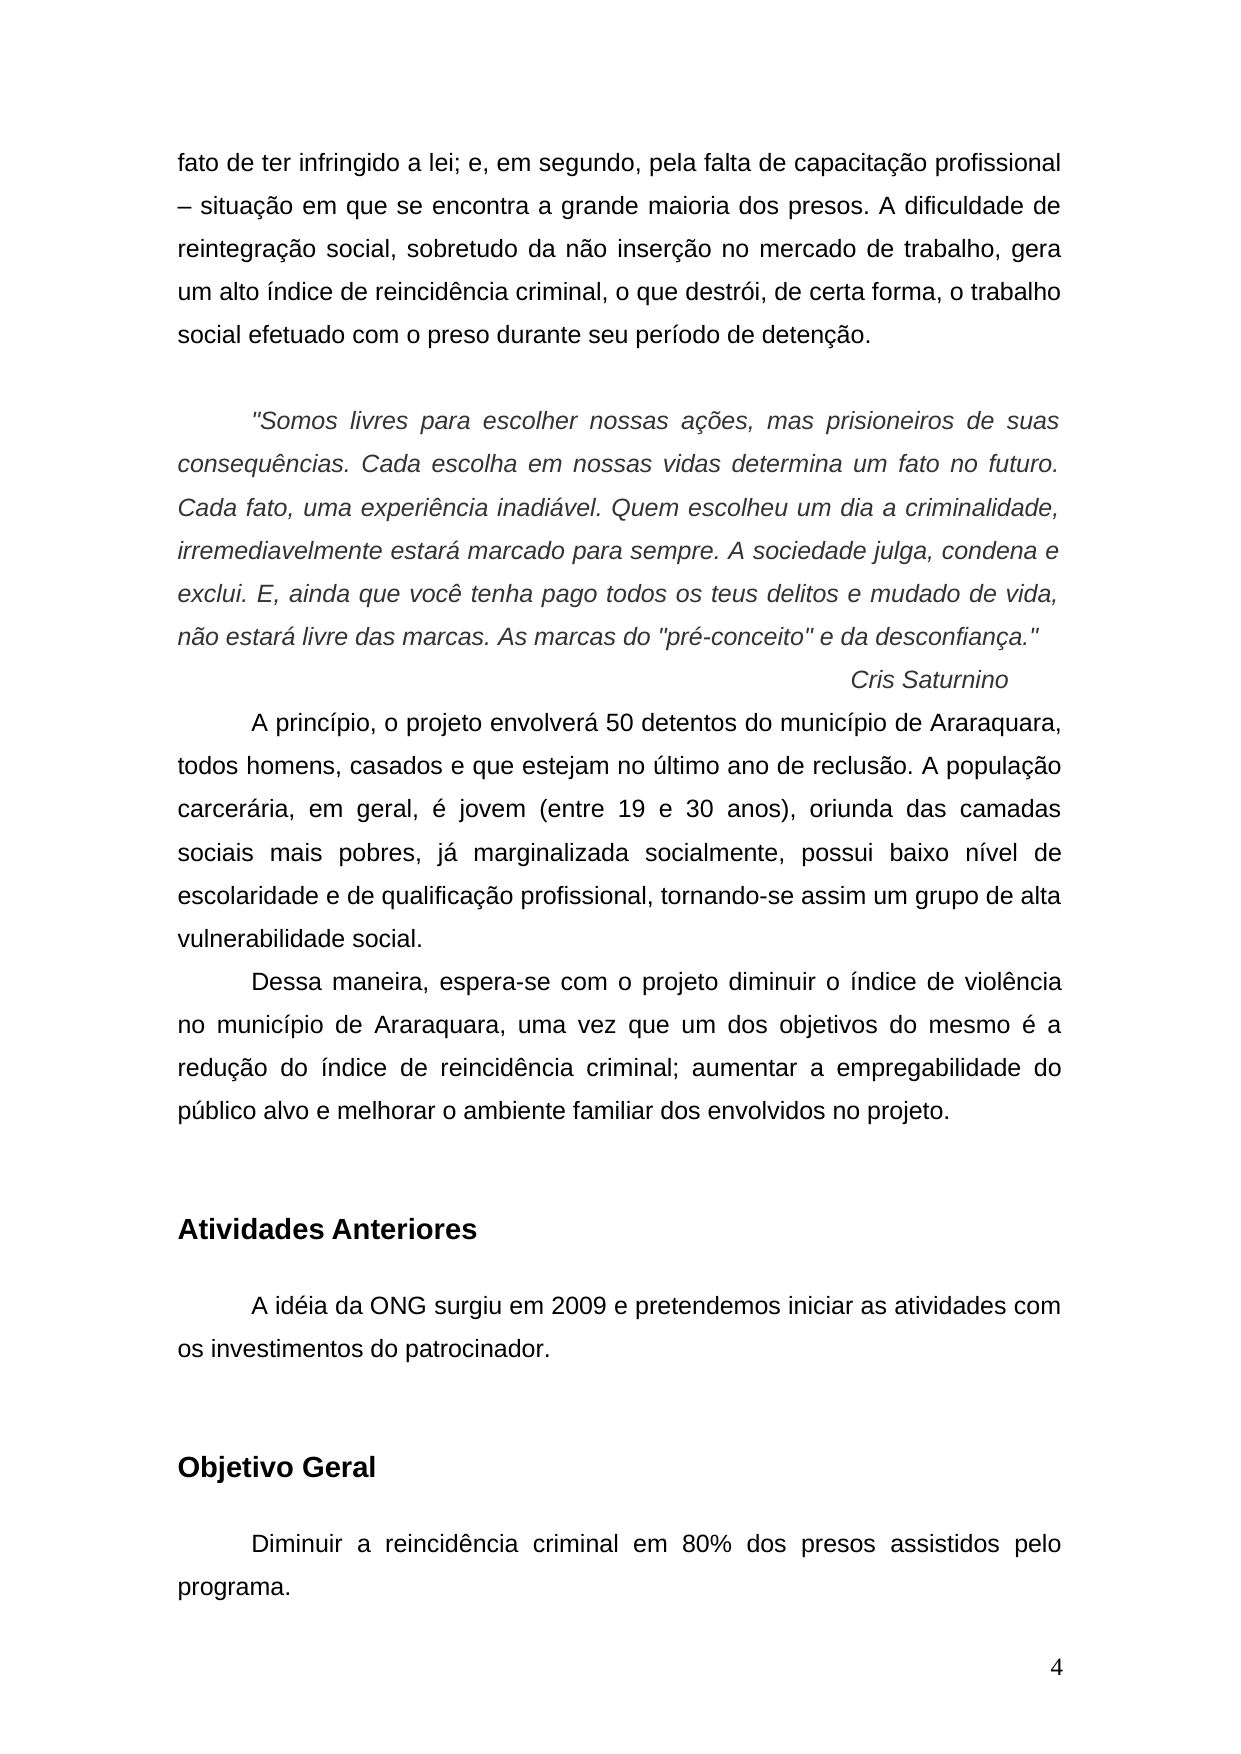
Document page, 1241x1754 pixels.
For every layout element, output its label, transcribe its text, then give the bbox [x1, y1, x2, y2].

text Cris Saturnino [850, 665, 1063, 694]
text fato de ter infringido a lei; e, em segundo, pela falta de capacitação profissional – situação em que se encontra a grande maioria dos presos. A dificuldade de reintegração social, sobretudo da não inserção no mercado de trabalho, gera um alto índice de reincidência criminal, o que destrói, de certa forma, o trabalho social efetuado com o preso durante seu período de detenção. [177, 148, 1063, 349]
subtitle Atividades Anteriores [177, 1212, 1063, 1245]
text A princípio, o projeto envolverá 50 detentos do município de Araraquara, todos homens, casados e que estejam no último ano de reclusão. A população carcerária, em geral, é jovem (entre 19 e 30 anos), oriunda das camadas sociais mais pobres, já marginalizada socialmente, possui baixo nível de escolaridade e de qualificação profissional, tornando-se assim um grupo de alta vulnerabilidade social. [177, 708, 1063, 953]
subtitle Objetivo Geral [177, 1450, 1063, 1483]
text A idéia da ONG surgiu em 2009 e pretendemos iniciar as atividades com os investimentos do patrocinador. [177, 1291, 1063, 1363]
text Dessa maneira, espera-se com o projeto diminuir o índice de violência no município de Araraquara, uma vez que um dos objetivos do mesmo é a redução do índice de reincidência criminal; aumentar a empregabilidade do público alvo e melhorar o ambiente familiar dos envolvidos no projeto. [177, 967, 1063, 1125]
text "Somos livres para escolher nossas ações, mas prisioneiros de suas consequências. Cada escolha em nossas vidas determina um fato no futuro. Cada fato, uma experiência inadiável. Quem escolheu um dia a criminalidade, irremediavelmente estará marcado para sempre. A sociedade julga, condena e exclui. E, ainda que você tenha pago todos os teus delitos e mudado de vida, não estará livre das marcas. As marcas do "pré-conceito" e da desconfiança." [177, 406, 1063, 651]
text Diminuir a reincidência criminal em 80% dos presos assistidos pelo programa. [177, 1529, 1063, 1601]
